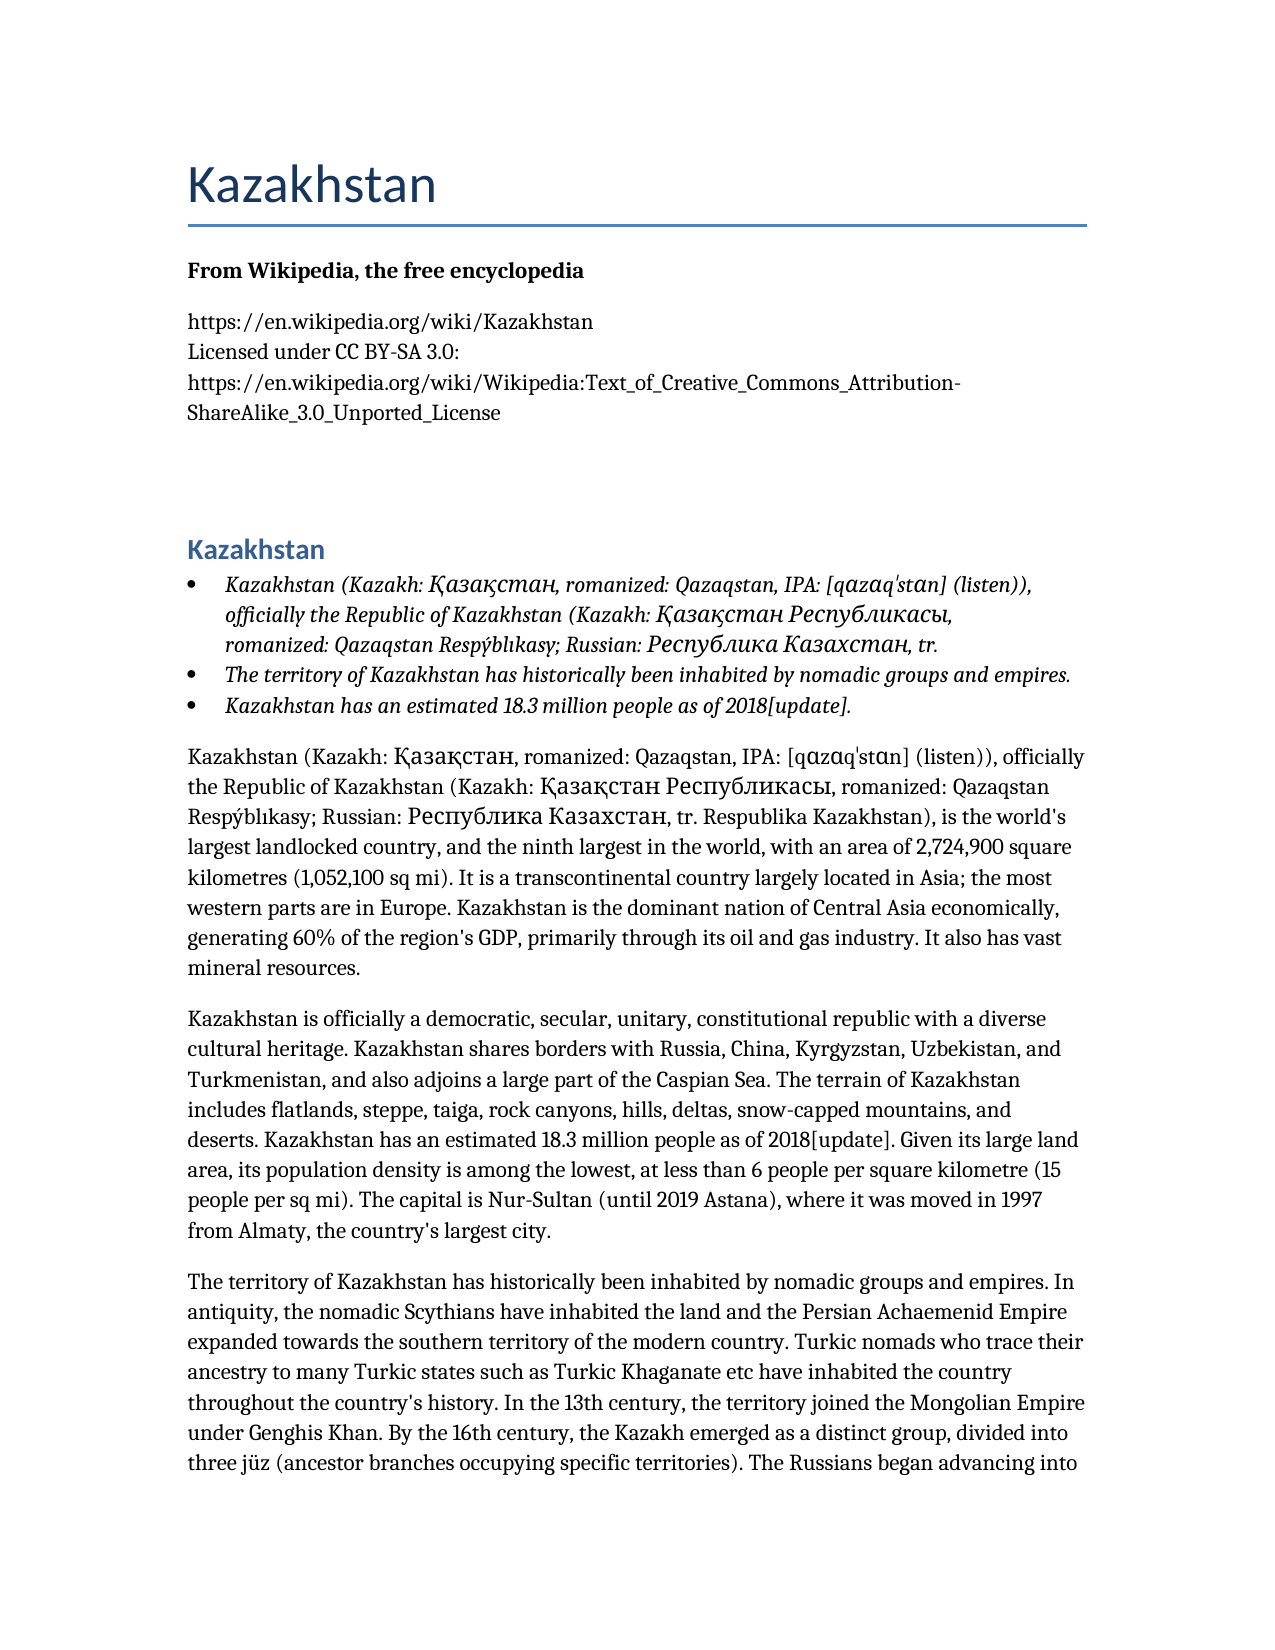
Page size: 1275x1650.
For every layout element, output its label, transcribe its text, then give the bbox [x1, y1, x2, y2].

text https://en.wikipedia.org/wiki/Kazakhstan Licensed under CC BY-SA 3.0: https://en.wikipedia.org/wiki/Wikipedia:Text_of_Creative_Commons_Attribution-ShareAlike_3.0_Unported_License [187, 309, 1087, 426]
text From Wikipedia, the free encyclopedia [187, 258, 1087, 284]
text Kazakhstan (Kazakh: Қазақстан, romanized: Qazaqstan, IPA: [qɑzɑqˈstɑn] (listen)), officially the Republic of Kazakhstan (Kazakh: Қазақстан Республикасы, romanized: Qazaqstan Respýblıkasy; Russian: Республика Казахстан, tr. Respublika Kazakhstan), is the world's largest landlocked country, and the ninth largest in the world, with an area of 2,724,900 square kilometres (1,052,100 sq mi). It is a transcontinental country largely located in Asia; the most western parts are in Europe. Kazakhstan is the dominant nation of Central Asia economically, generating 60% of the region's GDP, primarily through its oil and gas industry. It also has vast mineral resources. [187, 743, 1087, 981]
title Kazakhstan [187, 150, 1087, 227]
list Kazakhstan has an estimated 18.3 million people as of 2018[update]. [187, 692, 1087, 719]
list The territory of Kazakhstan has historically been inhabited by nomadic groups and empires. [187, 662, 1087, 689]
subtitle Kazakhstan [187, 531, 1087, 566]
list Kazakhstan (Kazakh: Қазақстан, romanized: Qazaqstan, IPA: [qɑzɑqˈstɑn] (listen)), officially the Republic of Kazakhstan (Kazakh: Қазақстан Республикасы, romanized: Qazaqstan Respýblıkasy; Russian: Республика Казахстан, tr. [187, 572, 1087, 658]
text Kazakhstan is officially a democratic, secular, unitary, constitutional republic with a diverse cultural heritage. Kazakhstan shares borders with Russia, China, Kyrgyzstan, Uzbekistan, and Turkmenistan, and also adjoins a large part of the Caspian Sea. The terrain of Kazakhstan includes flatlands, steppe, taiga, rock canyons, hills, deltas, snow-capped mountains, and deserts. Kazakhstan has an estimated 18.3 million people as of 2018[update]. Given its large land area, its population density is among the lowest, at less than 6 people per square kilometre (15 people per sq mi). The capital is Nur-Sultan (until 2019 Astana), where it was moved in 1997 from Almaty, the country's largest city. [187, 1006, 1087, 1244]
text The territory of Kazakhstan has historically been inhabited by nomadic groups and empires. In antiquity, the nomadic Scythians have inhabited the land and the Persian Achaemenid Empire expanded towards the southern territory of the modern country. Turkic nomads who trace their ancestry to many Turkic states such as Turkic Khaganate etc have inhabited the country throughout the country's history. In the 13th century, the territory joined the Mongolian Empire under Genghis Khan. By the 16th century, the Kazakh emerged as a distinct group, divided into three jüz (ancestor branches occupying specific territories). The Russians began advancing into [187, 1268, 1087, 1476]
